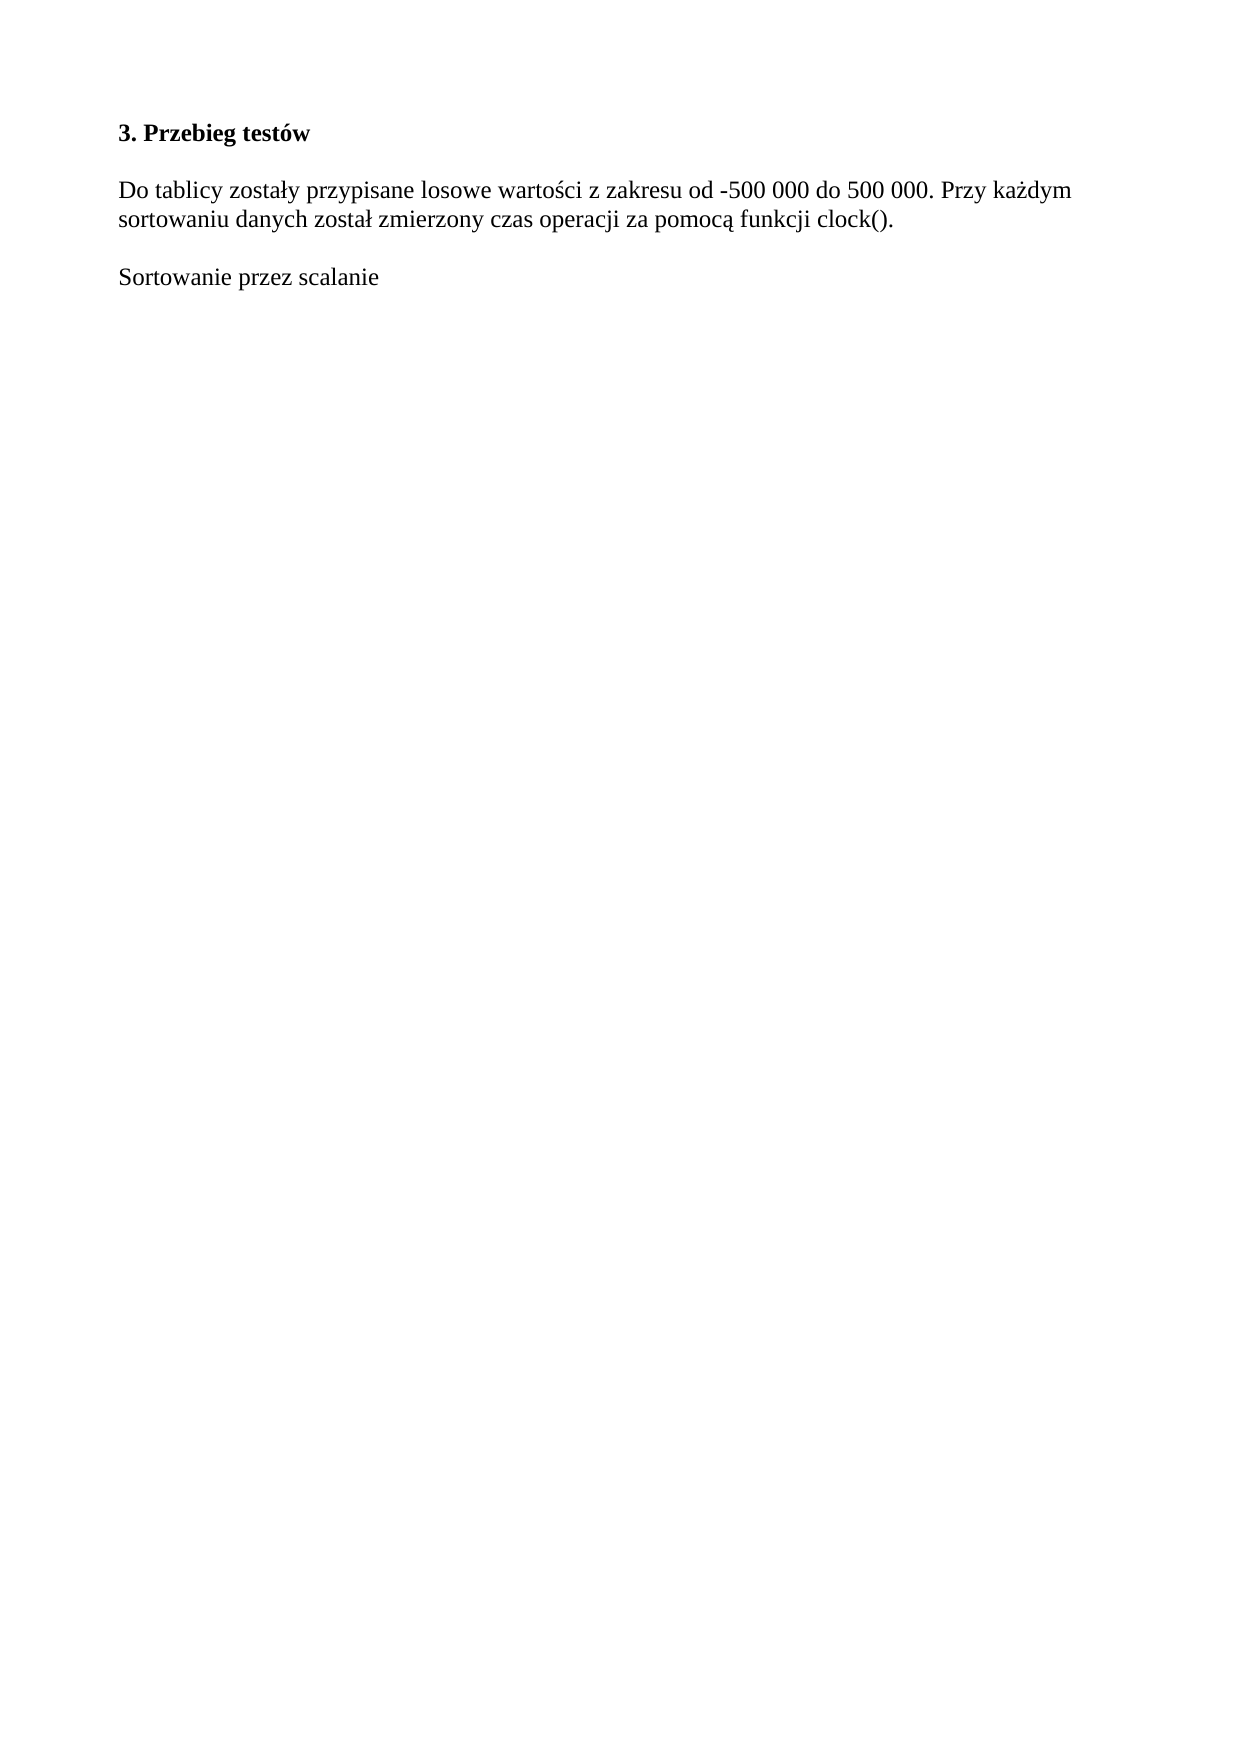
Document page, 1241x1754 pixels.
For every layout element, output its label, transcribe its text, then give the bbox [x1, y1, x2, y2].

text 3. Przebieg testów [118, 118, 1122, 147]
text Sortowanie przez scalanie [118, 262, 1122, 291]
text Do tablicy zostały przypisane losowe wartości z zakresu od -500 000 do 500 000. Przy każdym sortowaniu danych został zmierzony czas operacji za pomocą funkcji clock(). [118, 176, 1122, 233]
